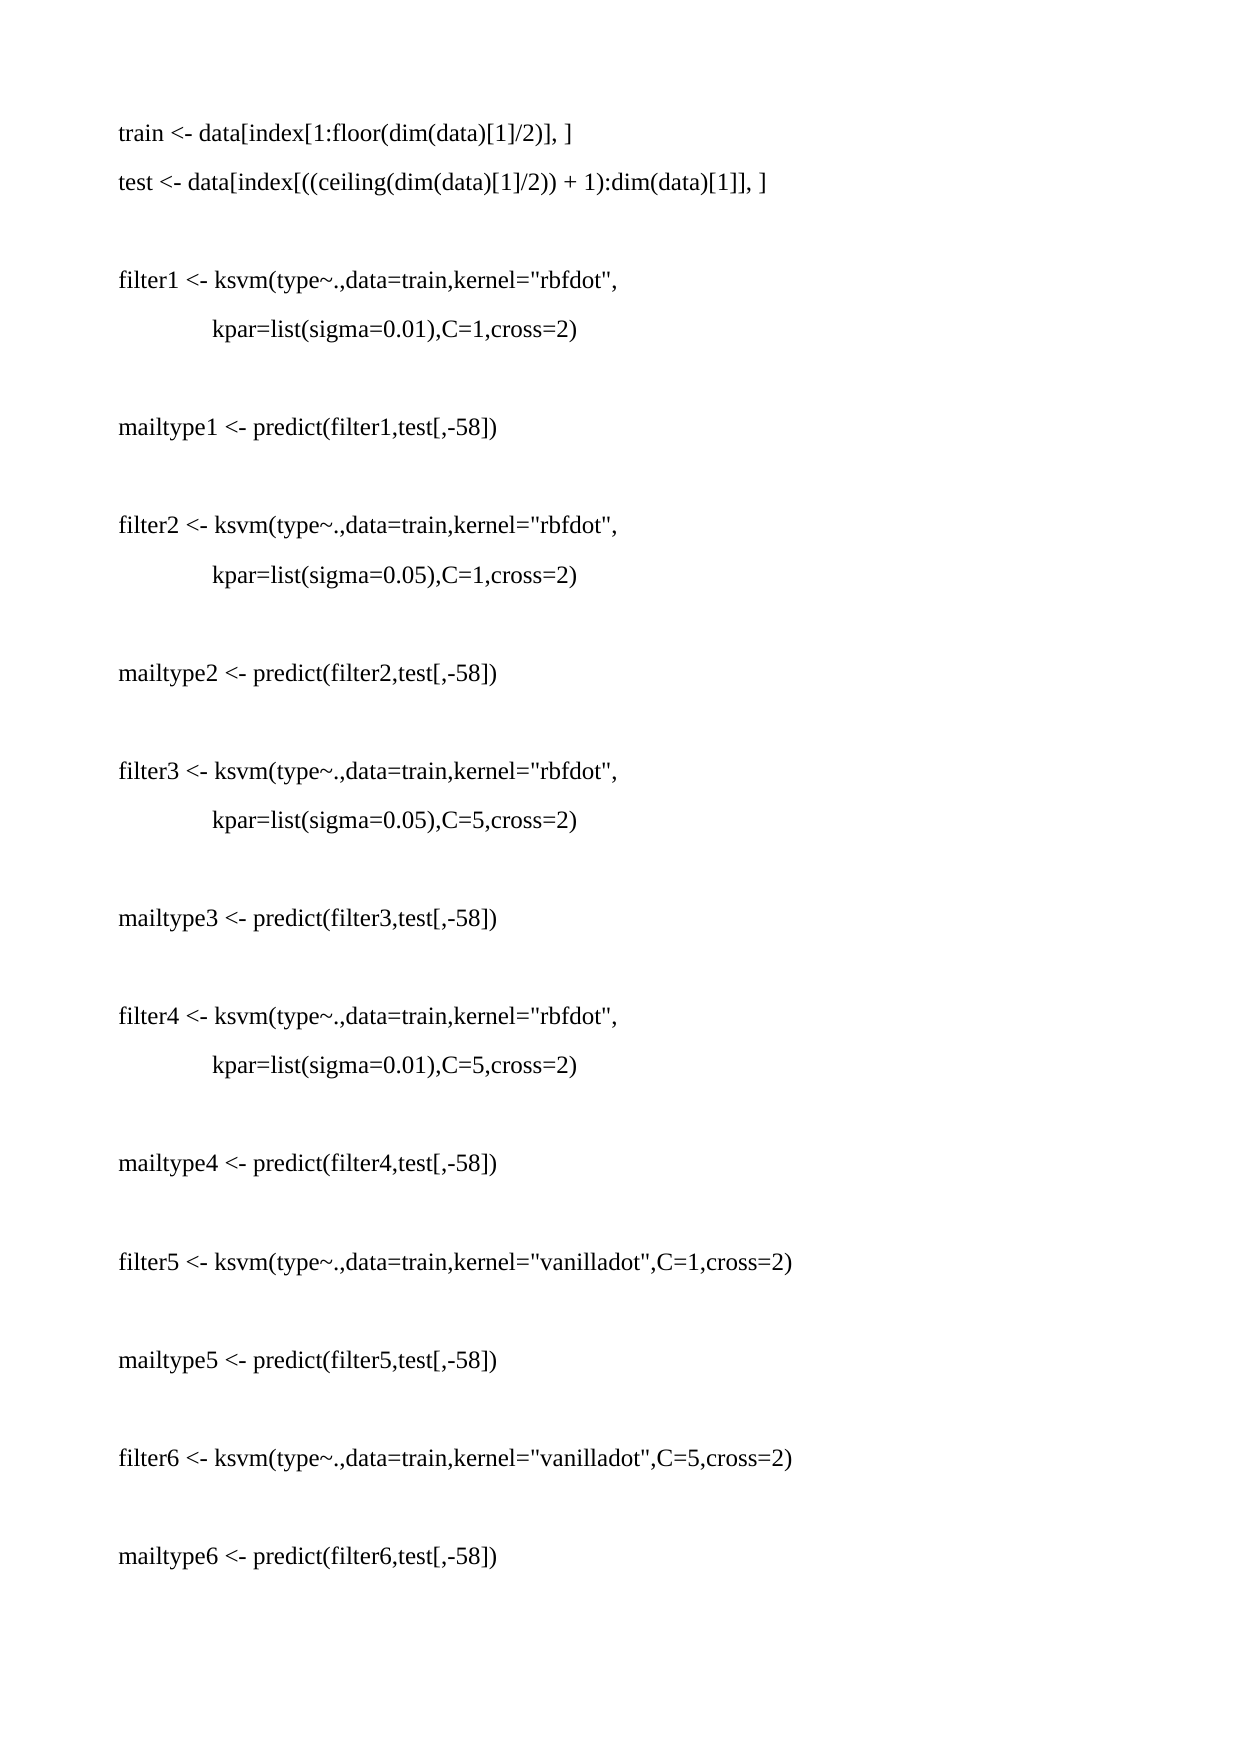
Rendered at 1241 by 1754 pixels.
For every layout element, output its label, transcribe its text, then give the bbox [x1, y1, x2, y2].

text test <- data[index[((ceiling(dim(data)[1]/2)) + 1):dim(data)[1]], ] [118, 167, 1122, 196]
text mailtype1 <- predict(filter1,test[,-58]) [118, 412, 1122, 441]
text filter4 <- ksvm(type~.,data=train,kernel="rbfdot", [118, 1001, 1122, 1030]
text train <- data[index[1:floor(dim(data)[1]/2)], ] [118, 118, 1122, 147]
text filter5 <- ksvm(type~.,data=train,kernel="vanilladot",C=1,cross=2) [118, 1247, 1122, 1275]
text filter1 <- ksvm(type~.,data=train,kernel="rbfdot", [118, 265, 1122, 294]
text kpar=list(sigma=0.01),C=1,cross=2) [118, 314, 1122, 343]
text kpar=list(sigma=0.05),C=1,cross=2) [118, 560, 1122, 588]
text kpar=list(sigma=0.01),C=5,cross=2) [118, 1050, 1122, 1079]
text mailtype5 <- predict(filter5,test[,-58]) [118, 1345, 1122, 1373]
text mailtype6 <- predict(filter6,test[,-58]) [118, 1541, 1122, 1570]
text mailtype4 <- predict(filter4,test[,-58]) [118, 1148, 1122, 1177]
text mailtype2 <- predict(filter2,test[,-58]) [118, 658, 1122, 687]
text kpar=list(sigma=0.05),C=5,cross=2) [118, 805, 1122, 834]
text mailtype3 <- predict(filter3,test[,-58]) [118, 903, 1122, 932]
text filter3 <- ksvm(type~.,data=train,kernel="rbfdot", [118, 756, 1122, 785]
text filter6 <- ksvm(type~.,data=train,kernel="vanilladot",C=5,cross=2) [118, 1443, 1122, 1472]
text filter2 <- ksvm(type~.,data=train,kernel="rbfdot", [118, 511, 1122, 539]
